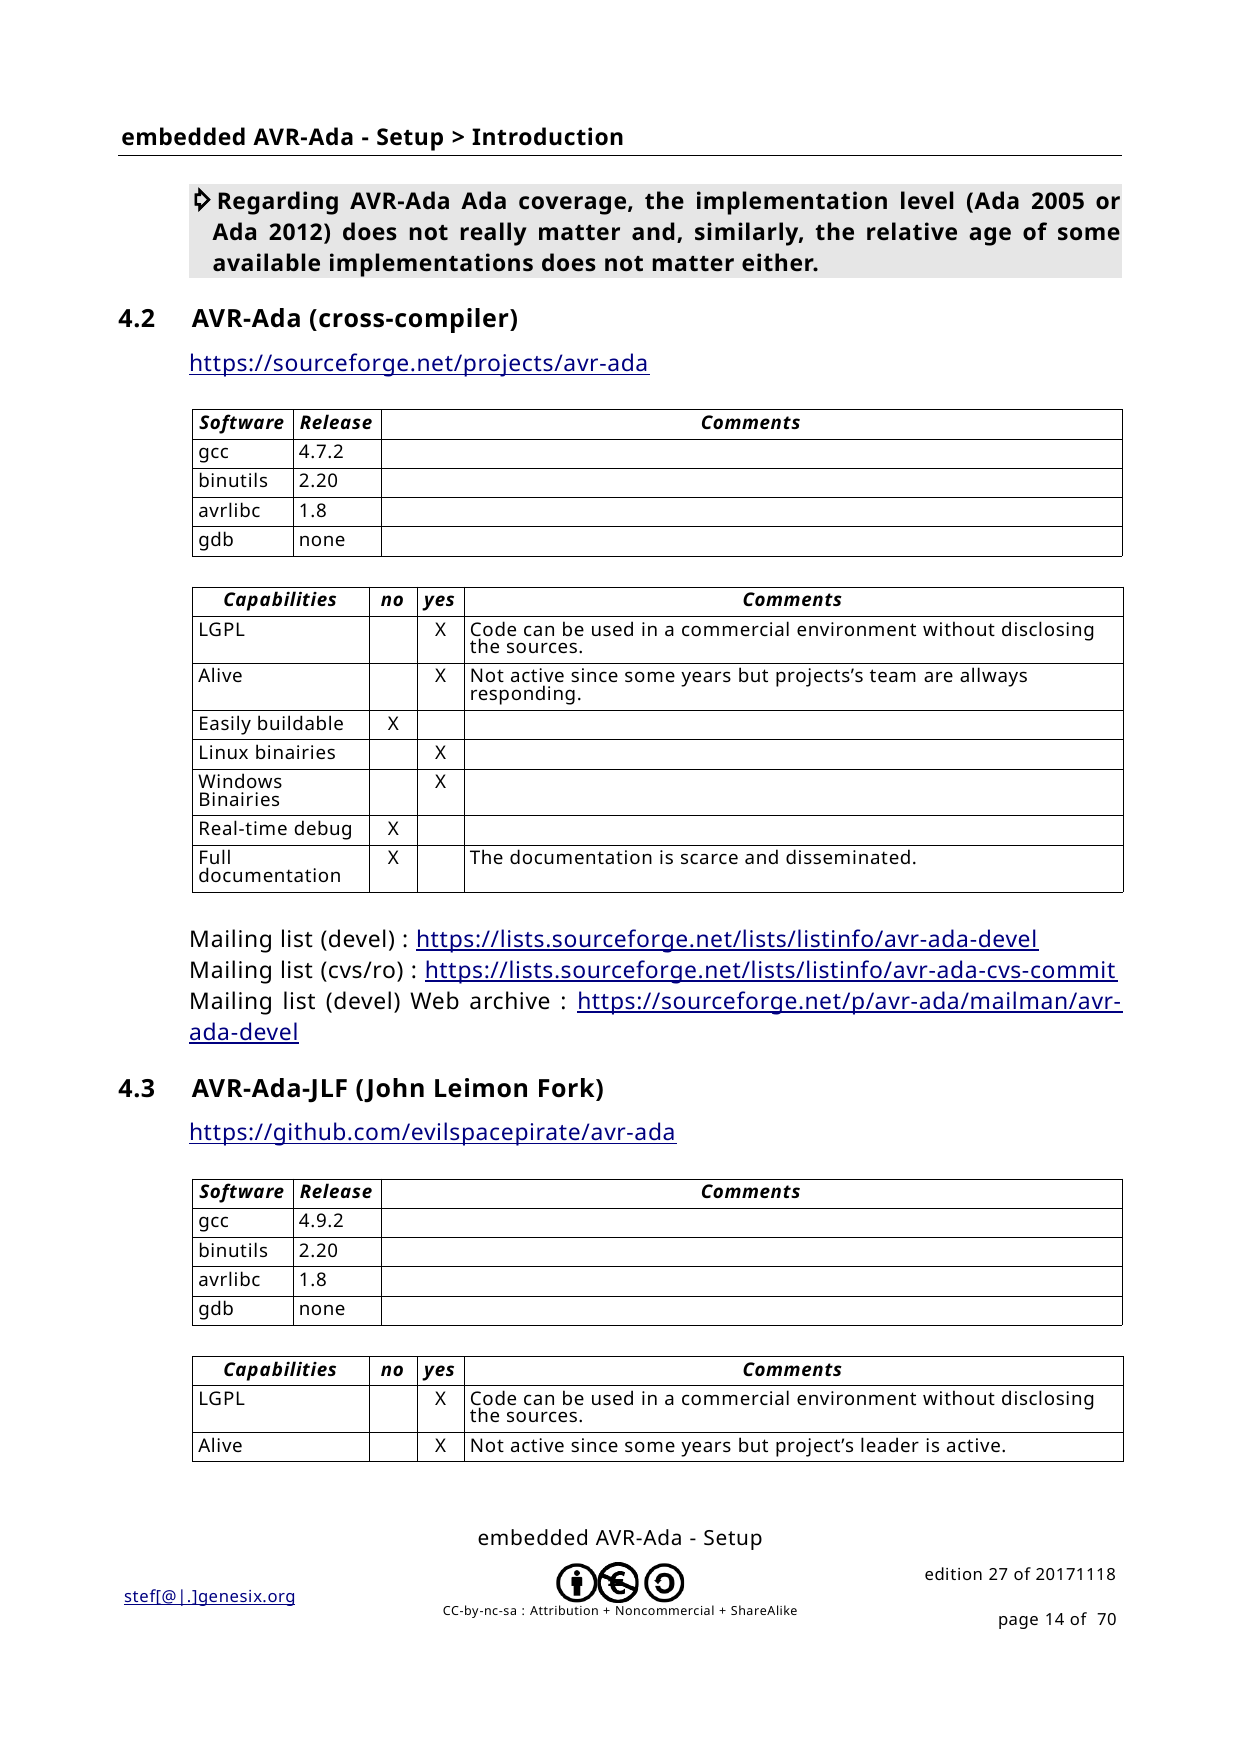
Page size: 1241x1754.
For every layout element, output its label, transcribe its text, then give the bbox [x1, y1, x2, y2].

table_cell Alive [193, 1433, 369, 1461]
picture [555, 1562, 639, 1603]
table_cell [382, 1297, 1122, 1325]
table_cell [382, 498, 1122, 526]
table_cell Not active since some years but projects’s team are allways responding. [465, 664, 1123, 710]
table_cell [370, 1386, 417, 1432]
table_header Comments [382, 410, 1122, 438]
table_cell [465, 770, 1123, 815]
table_cell Full documentation [193, 846, 369, 892]
table_cell [382, 1238, 1122, 1266]
table_cell Code can be used in a commercial environment without disclosing the sources. [465, 617, 1123, 663]
table_cell gdb [193, 527, 293, 556]
table_cell Alive [193, 664, 369, 710]
table_cell [370, 770, 417, 815]
table_cell [382, 527, 1122, 556]
table_cell [418, 711, 464, 739]
table_cell [465, 740, 1123, 768]
table_cell 2.20 [294, 1238, 381, 1266]
table_header Capabilities [193, 588, 369, 616]
table_cell 1.8 [294, 498, 381, 526]
table_cell Easily buildable [193, 711, 369, 739]
table_cell [465, 711, 1123, 739]
subtitle AVR-Ada-JLF (John Leimon Fork) [118, 1071, 1122, 1104]
table_cell X [370, 711, 417, 739]
table_cell [418, 846, 464, 892]
table_cell avrlibc [193, 498, 293, 526]
table_header Comments [382, 1180, 1122, 1208]
text Mailing list (devel) : https://lists.sourceforge.net/lists/listinfo/avr-ada-devel [189, 923, 1122, 954]
table_cell none [294, 1297, 381, 1325]
table_header Software [193, 1180, 293, 1208]
table_header Release [294, 410, 381, 438]
table_cell [382, 469, 1122, 497]
table_cell The documentation is scarce and disseminated. [465, 846, 1123, 892]
table_cell [382, 440, 1122, 468]
table_cell X [418, 617, 464, 663]
text https://github.com/evilspacepirate/avr-ada [189, 1116, 1122, 1147]
table_cell LGPL [193, 617, 369, 663]
table_cell Linux binairies [193, 740, 369, 768]
table_cell [370, 617, 417, 663]
table_header yes [418, 1357, 464, 1385]
table_cell avrlibc [193, 1267, 293, 1296]
table_cell binutils [193, 469, 293, 497]
table_cell [382, 1267, 1122, 1296]
table_cell gcc [193, 1209, 293, 1237]
table_cell gcc [193, 440, 293, 468]
table_cell LGPL [193, 1386, 369, 1432]
table_cell [370, 664, 417, 710]
text Mailing list (cvs/ro) : https://lists.sourceforge.net/lists/listinfo/avr-ada-cvs-commit [189, 954, 1122, 985]
table_cell [465, 816, 1123, 845]
table_cell [370, 1433, 417, 1461]
table_cell Code can be used in a commercial environment without disclosing the sources. [465, 1386, 1123, 1432]
table_cell X [370, 846, 417, 892]
table_cell 4.9.2 [294, 1209, 381, 1237]
table_cell X [370, 816, 417, 845]
table_cell 2.20 [294, 469, 381, 497]
table_header yes [418, 588, 464, 616]
table_cell Not active since some years but project’s leader is active. [465, 1433, 1123, 1461]
picture [643, 1562, 685, 1603]
table_cell gdb [193, 1297, 293, 1325]
text https://sourceforge.net/projects/avr-ada [189, 347, 1122, 378]
table_cell X [418, 1433, 464, 1461]
list Regarding AVR-Ada Ada coverage, the implementation level (Ada 2005 or Ada 2012) does not really matter and, similarly, the relative age of some available implementations does not matter either. [189, 184, 1122, 278]
table_header Comments [465, 588, 1123, 616]
table_header no [370, 588, 417, 616]
table_cell X [418, 1386, 464, 1432]
table_cell 4.7.2 [294, 440, 381, 468]
table_cell Real-time debug [193, 816, 369, 845]
subtitle AVR-Ada (cross-compiler) [118, 301, 1122, 335]
table_cell [418, 816, 464, 845]
table_cell [382, 1209, 1122, 1237]
table_cell X [418, 664, 464, 710]
table_cell 1.8 [294, 1267, 381, 1296]
table_header no [370, 1357, 417, 1385]
table_header Software [193, 410, 293, 438]
text Mailing list (devel) Web archive : https://sourceforge.net/p/avr-ada/mailman/avr-ada-devel [189, 985, 1122, 1047]
table_cell X [418, 740, 464, 768]
table_cell X [418, 770, 464, 815]
table_cell Windows Binairies [193, 770, 369, 815]
table_cell none [294, 527, 381, 556]
table_cell [370, 740, 417, 768]
table_header Capabilities [193, 1357, 369, 1385]
table_header Comments [465, 1357, 1123, 1385]
table_cell binutils [193, 1238, 293, 1266]
table_header Release [294, 1180, 381, 1208]
